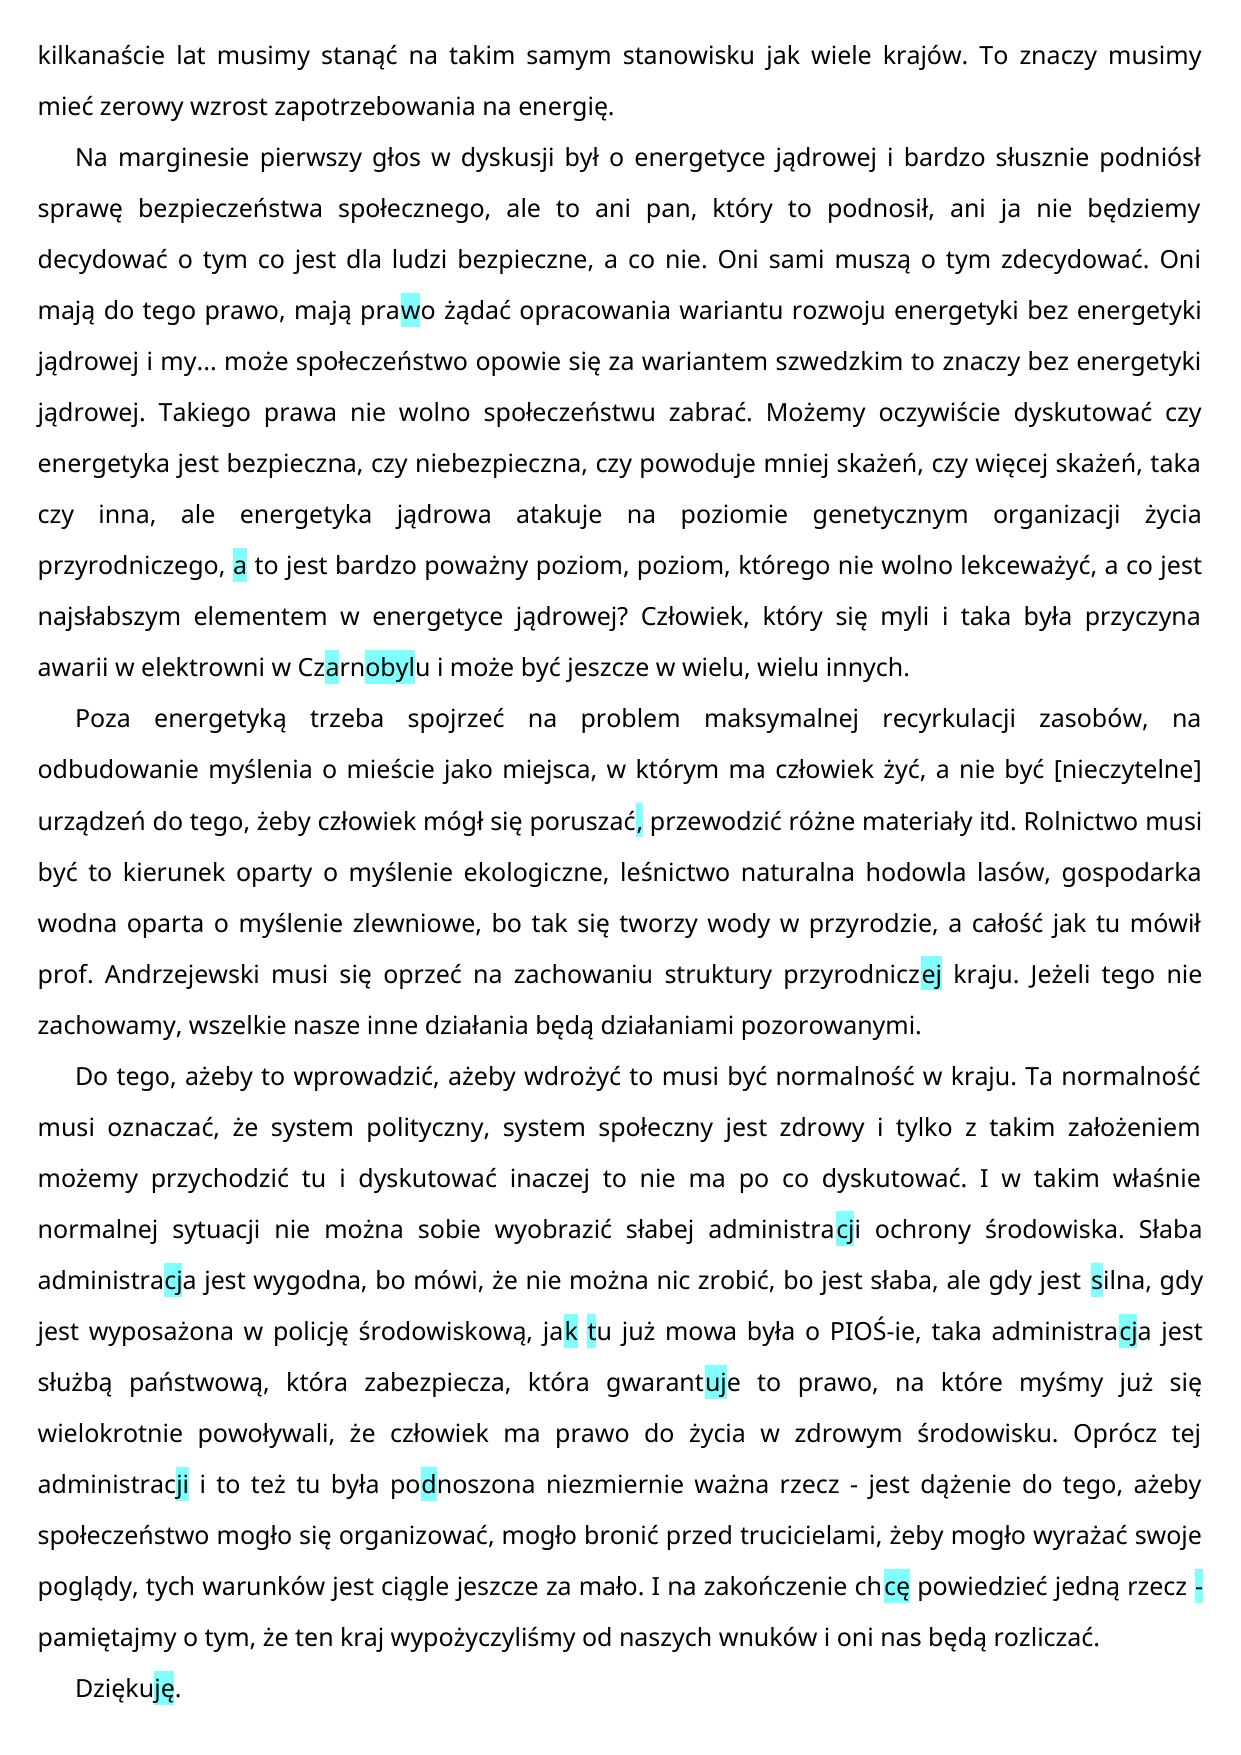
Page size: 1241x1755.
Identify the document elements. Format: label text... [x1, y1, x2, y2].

text Na marginesie pierwszy głos w dyskusji był o energetyce jądrowej i bardzo słusznie podniósł sprawę bezpieczeństwa społecznego, ale to ani pan, który to podnosił, ani ja nie będziemy decydować o tym co jest dla ludzi bezpieczne, a co nie. Oni sami muszą o tym zdecydować. Oni mają do tego prawo, mają prawo żądać opracowania wariantu rozwoju energetyki bez energetyki jądrowej i my... może społeczeństwo opowie się za wariantem szwedzkim to znaczy bez energetyki jądrowej. Takiego prawa nie wolno społeczeństwu zabrać. Możemy oczywiście dyskutować czy energetyka jest bezpieczna, czy niebezpieczna, czy powoduje mniej skażeń, czy więcej skażeń, taka czy inna, ale energetyka jądrowa atakuje na poziomie genetycznym organizacji życia przyrodniczego, a to jest bardzo poważny poziom, poziom, którego nie wolno lekceważyć, a co jest najsłabszym elementem w energetyce jądrowej? Człowiek, który się myli i taka była przyczyna awarii w elektrowni w Czarnobylu i może być jeszcze w wielu, wielu innych. [37, 139, 1203, 684]
text kilkanaście lat musimy stanąć na takim samym stanowisku jak wiele krajów. To znaczy musimy mieć zerowy wzrost zapotrzebowania na energię. [37, 37, 1203, 123]
text Do tego, ażeby to wprowadzić, ażeby wdrożyć to musi być normalność w kraju. Ta normalność musi oznaczać, że system polityczny, system społeczny jest zdrowy i tylko z takim założeniem możemy przychodzić tu i dyskutować inaczej to nie ma po co dyskutować. I w takim właśnie normalnej sytuacji nie można sobie wyobrazić słabej administracji ochrony środowiska. Słaba administracja jest wygodna, bo mówi, że nie można nic zrobić, bo jest słaba, ale gdy jest silna, gdy jest wyposażona w policję środowiskową, jak tu już mowa była o PIOŚ-ie, taka administracja jest służbą państwową, która zabezpiecza, która gwarantuje to prawo, na które myśmy już się wielokrotnie powoływali, że człowiek ma prawo do życia w zdrowym środowisku. Oprócz tej administracji i to też tu była podnoszona niezmiernie ważna rzecz - jest dążenie do tego, ażeby społeczeństwo mogło się organizować, mogło bronić przed trucicielami, żeby mogło wyrażać swoje poglądy, tych warunków jest ciągle jeszcze za mało. I na zakończenie chcę powiedzieć jedną rzecz - pamiętajmy o tym, że ten kraj wypożyczyliśmy od naszych wnuków i oni nas będą rozliczać. [37, 1058, 1203, 1654]
text Dziękuję. [37, 1671, 1203, 1705]
text Poza energetyką trzeba spojrzeć na problem maksymalnej recyrkulacji zasobów, na odbudowanie myślenia o mieście jako miejsca, w którym ma człowiek żyć, a nie być [nieczytelne] urządzeń do tego, żeby człowiek mógł się poruszać, przewodzić różne materiały itd. Rolnictwo musi być to kierunek oparty o myślenie ekologiczne, leśnictwo naturalna hodowla lasów, gospodarka wodna oparta o myślenie zlewniowe, bo tak się tworzy wody w przyrodzie, a całość jak tu mówił prof. Andrzejewski musi się oprzeć na zachowaniu struktury przyrodniczej kraju. Jeżeli tego nie zachowamy, wszelkie nasze inne działania będą działaniami pozorowanymi. [37, 701, 1203, 1041]
